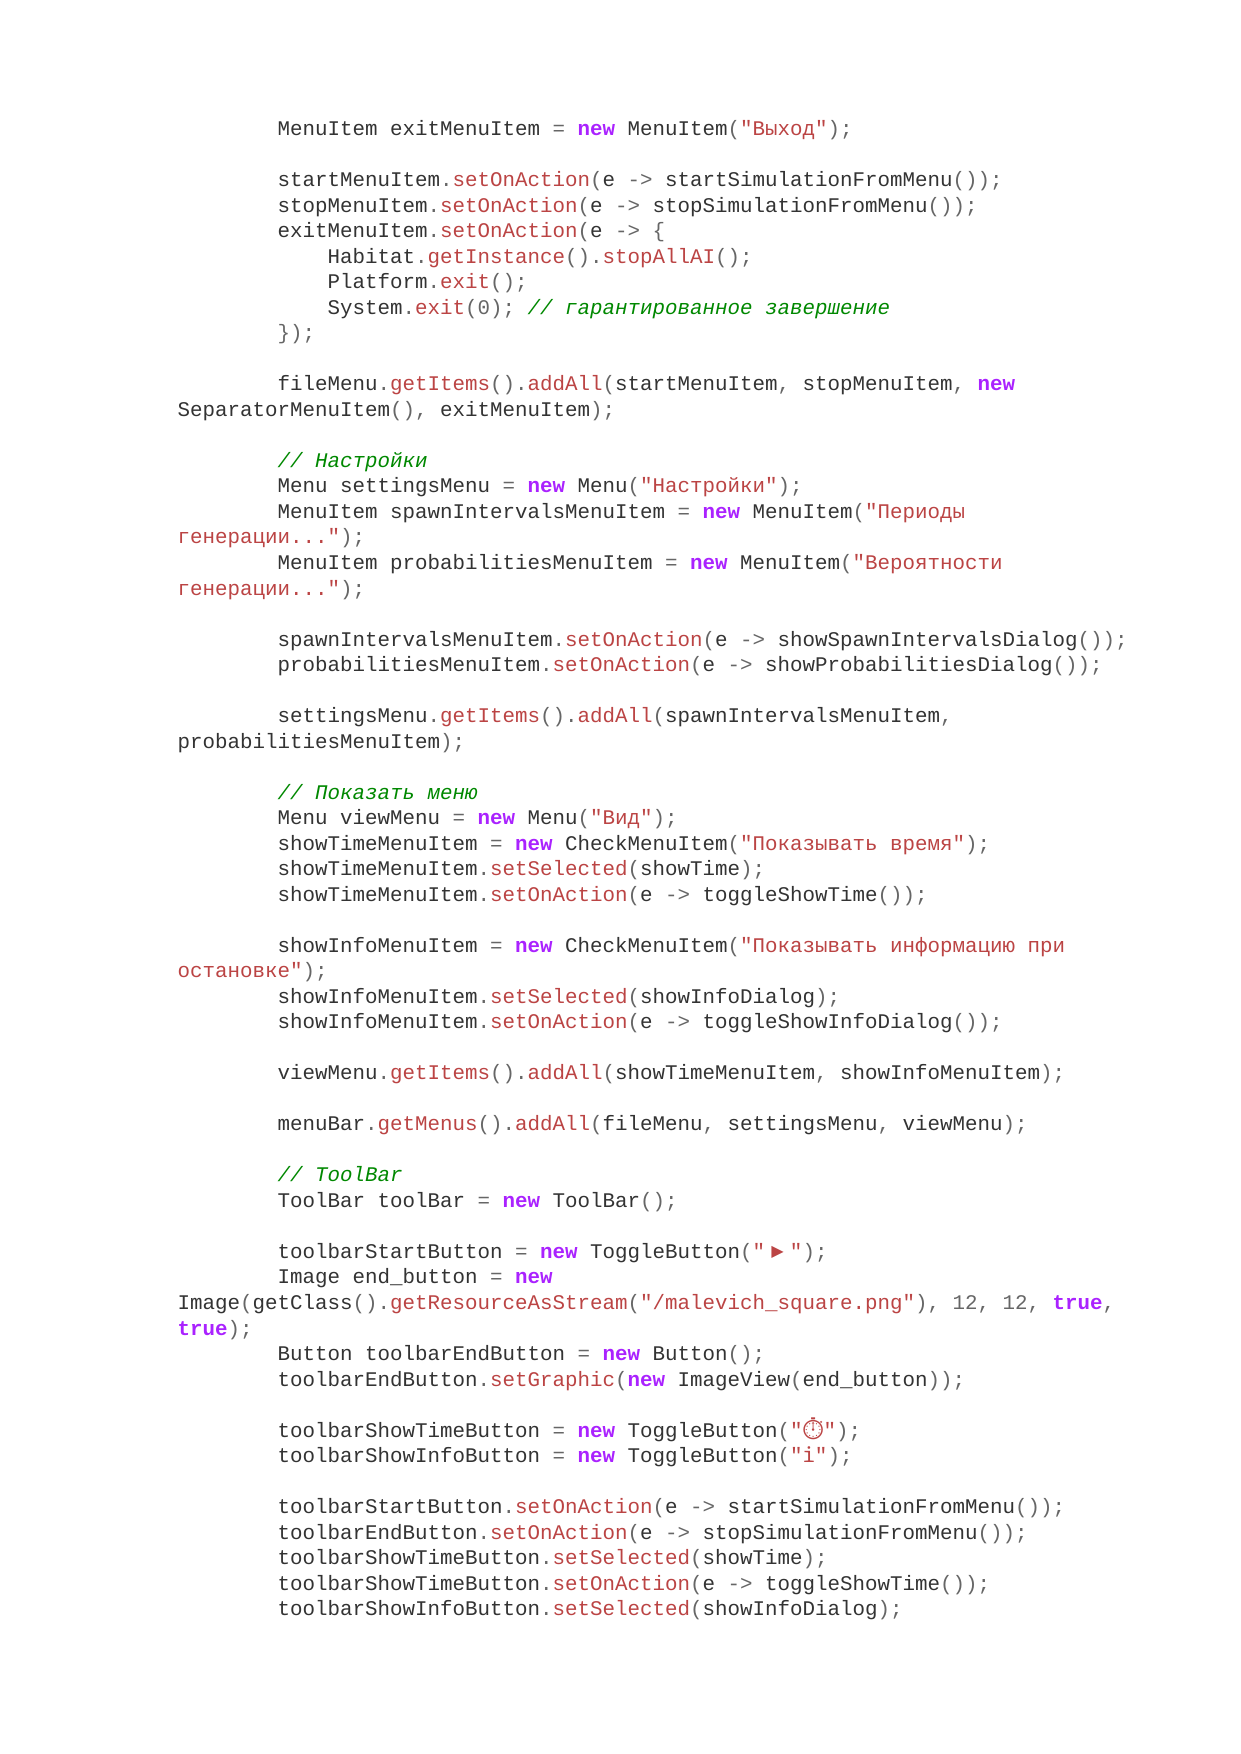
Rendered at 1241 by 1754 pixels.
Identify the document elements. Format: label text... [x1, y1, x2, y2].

text toolbarEndButton.setOnAction(e -> stopSimulationFromMenu()); [177, 1522, 1152, 1545]
text showTimeMenuItem.setSelected(showTime); [177, 858, 1152, 882]
text showInfoMenuItem.setSelected(showInfoDialog); [177, 986, 1152, 1009]
text // Настройки [177, 450, 1152, 473]
text toolbarStartButton.setOnAction(e -> startSimulationFromMenu()); [177, 1496, 1152, 1520]
text toolbarShowInfoButton.setSelected(showInfoDialog); [177, 1598, 1152, 1622]
text toolbarStartButton = new ToggleButton("▶"); [177, 1241, 1152, 1265]
text MenuItem probabilitiesMenuItem = new MenuItem("Вероятности генерации..."); [177, 552, 1152, 601]
text }); [177, 322, 1152, 346]
text showTimeMenuItem = new CheckMenuItem("Показывать время"); [177, 833, 1152, 856]
text spawnIntervalsMenuItem.setOnAction(e -> showSpawnIntervalsDialog()); [177, 628, 1152, 652]
text probabilitiesMenuItem.setOnAction(e -> showProbabilitiesDialog()); [177, 654, 1152, 678]
text Habitat.getInstance().stopAllAI(); [177, 246, 1152, 269]
text startMenuItem.setOnAction(e -> startSimulationFromMenu()); [177, 169, 1152, 193]
text settingsMenu.getItems().addAll(spawnIntervalsMenuItem, probabilitiesMenuItem); [177, 705, 1152, 754]
text // Показать меню [177, 782, 1152, 805]
text ToolBar toolBar = new ToolBar(); [177, 1190, 1152, 1214]
text toolbarShowTimeButton.setOnAction(e -> toggleShowTime()); [177, 1573, 1152, 1596]
text toolbarEndButton.setGraphic(new ImageView(end_button)); [177, 1369, 1152, 1392]
text showInfoMenuItem = new CheckMenuItem("Показывать информацию при остановке"); [177, 935, 1152, 984]
text System.exit(0); // гарантированное завершение [177, 297, 1152, 320]
text stopMenuItem.setOnAction(e -> stopSimulationFromMenu()); [177, 195, 1152, 218]
text Image end_button = new Image(getClass().getResourceAsStream("/malevich_square.png"), 12, 12, true, true); [177, 1267, 1152, 1341]
text Menu viewMenu = new Menu("Вид"); [177, 807, 1152, 831]
text fileMenu.getItems().addAll(startMenuItem, stopMenuItem, new SeparatorMenuItem(), exitMenuItem); [177, 373, 1152, 422]
text Menu settingsMenu = new Menu("Настройки"); [177, 475, 1152, 499]
text Platform.exit(); [177, 271, 1152, 295]
text MenuItem spawnIntervalsMenuItem = new MenuItem("Периоды генерации..."); [177, 501, 1152, 550]
text exitMenuItem.setOnAction(e -> { [177, 220, 1152, 244]
text Button toolbarEndButton = new Button(); [177, 1343, 1152, 1367]
text MenuItem exitMenuItem = new MenuItem("Выход"); [177, 118, 1152, 142]
text showInfoMenuItem.setOnAction(e -> toggleShowInfoDialog()); [177, 1011, 1152, 1035]
text // ToolBar [177, 1164, 1152, 1188]
text menuBar.getMenus().addAll(fileMenu, settingsMenu, viewMenu); [177, 1113, 1152, 1137]
text toolbarShowInfoButton = new ToggleButton("ℹ"); [177, 1445, 1152, 1469]
text toolbarShowTimeButton = new ToggleButton("⏱"); [177, 1420, 1152, 1443]
text showTimeMenuItem.setOnAction(e -> toggleShowTime()); [177, 884, 1152, 907]
text toolbarShowTimeButton.setSelected(showTime); [177, 1547, 1152, 1571]
text viewMenu.getItems().addAll(showTimeMenuItem, showInfoMenuItem); [177, 1062, 1152, 1086]
